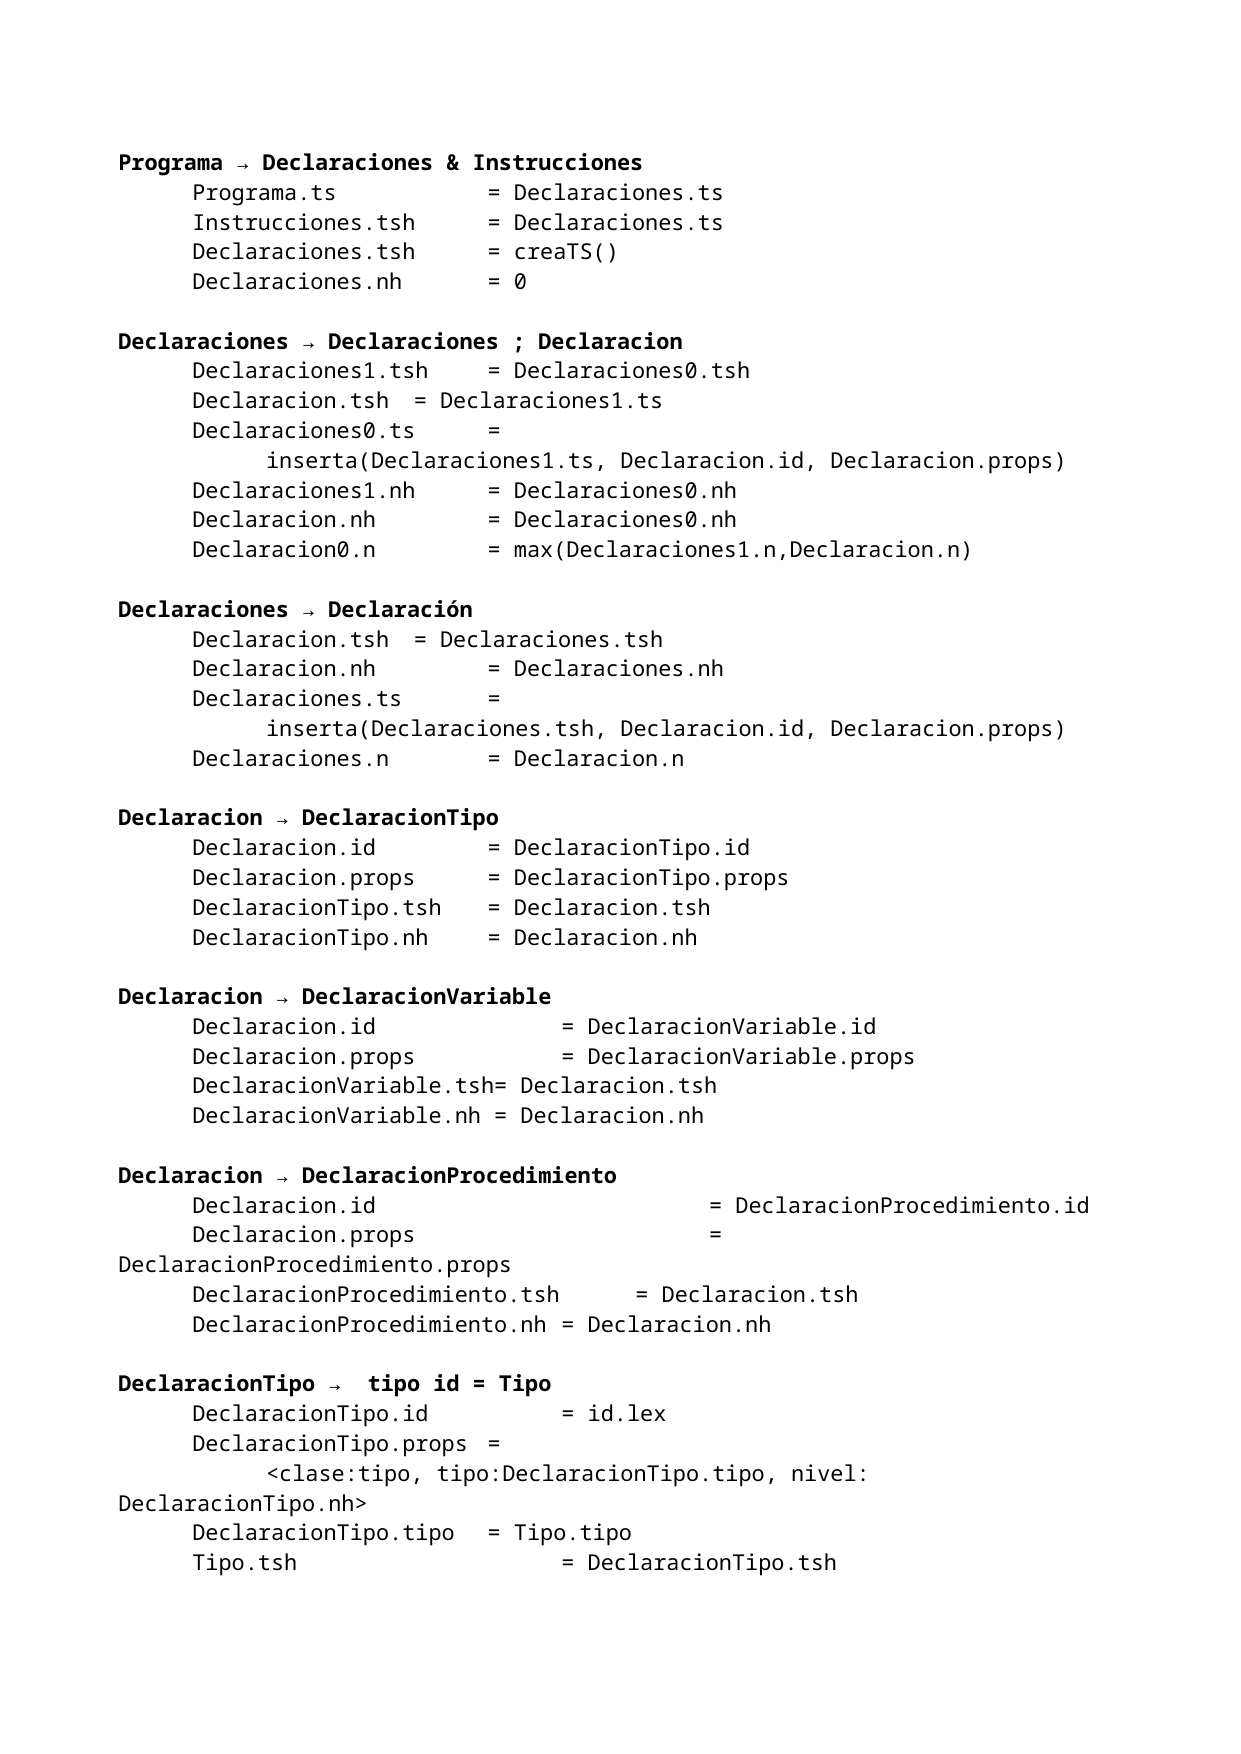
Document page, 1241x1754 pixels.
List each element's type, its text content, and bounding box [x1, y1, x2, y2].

text Declaraciones0.ts = [118, 415, 1122, 445]
text Declaracion.nh = Declaraciones0.nh [118, 504, 1122, 534]
text DeclaracionProcedimiento.tsh = Declaracion.tsh [118, 1279, 1122, 1309]
text Declaraciones → Declaración [118, 594, 1122, 623]
text Tipo.tsh = DeclaracionTipo.tsh [118, 1547, 1122, 1577]
text Declaraciones1.nh = Declaraciones0.nh [118, 474, 1122, 504]
text Declaracion.props = DeclaracionProcedimiento.props [118, 1219, 1122, 1279]
text Declaracion0.n = max(Declaraciones1.n,Declaracion.n) [118, 534, 1122, 564]
text Declaracion → DeclaracionTipo [118, 802, 1122, 832]
text Declaracion → DeclaracionVariable [118, 981, 1122, 1011]
text Declaracion.id = DeclaracionTipo.id [118, 832, 1122, 862]
text Declaraciones → Declaraciones ; Declaracion [118, 326, 1122, 355]
text Declaracion.nh = Declaraciones.nh [118, 653, 1122, 683]
text DeclaracionTipo.props = [118, 1428, 1122, 1458]
text Declaraciones.n = Declaracion.n [118, 743, 1122, 772]
text Declaracion → DeclaracionProcedimiento [118, 1160, 1122, 1189]
text Declaraciones.ts = [118, 683, 1122, 713]
text DeclaracionTipo.nh = Declaracion.nh [118, 921, 1122, 951]
text DeclaracionTipo.tipo = Tipo.tipo [118, 1517, 1122, 1547]
text <clase:tipo, tipo:DeclaracionTipo.tipo, nivel: DeclaracionTipo.nh> [118, 1458, 1122, 1517]
text Declaracion.id = DeclaracionProcedimiento.id [118, 1189, 1122, 1219]
text Declaraciones1.tsh = Declaraciones0.tsh [118, 355, 1122, 385]
text DeclaracionTipo.tsh = Declaracion.tsh [118, 892, 1122, 921]
text Declaracion.tsh = Declaraciones.tsh [118, 623, 1122, 653]
text Declaracion.tsh = Declaraciones1.ts [118, 385, 1122, 415]
text Declaracion.props = DeclaracionTipo.props [118, 862, 1122, 892]
text DeclaracionProcedimiento.nh = Declaracion.nh [118, 1309, 1122, 1338]
text inserta(Declaraciones1.ts, Declaracion.id, Declaracion.props) [118, 445, 1122, 474]
text Declaracion.props = DeclaracionVariable.props [118, 1041, 1122, 1070]
text Declaracion.id = DeclaracionVariable.id [118, 1011, 1122, 1041]
text Instrucciones.tsh = Declaraciones.ts [118, 206, 1122, 236]
text Programa.ts = Declaraciones.ts [118, 177, 1122, 206]
text Declaraciones.nh = 0 [118, 266, 1122, 296]
text DeclaracionTipo → tipo id = Tipo [118, 1368, 1122, 1398]
text Programa → Declaraciones & Instrucciones [118, 147, 1122, 177]
text DeclaracionVariable.nh = Declaracion.nh [118, 1100, 1122, 1130]
text DeclaracionVariable.tsh= Declaracion.tsh [118, 1070, 1122, 1100]
text Declaraciones.tsh = creaTS() [118, 236, 1122, 266]
text inserta(Declaraciones.tsh, Declaracion.id, Declaracion.props) [118, 713, 1122, 743]
text DeclaracionTipo.id = id.lex [118, 1398, 1122, 1428]
